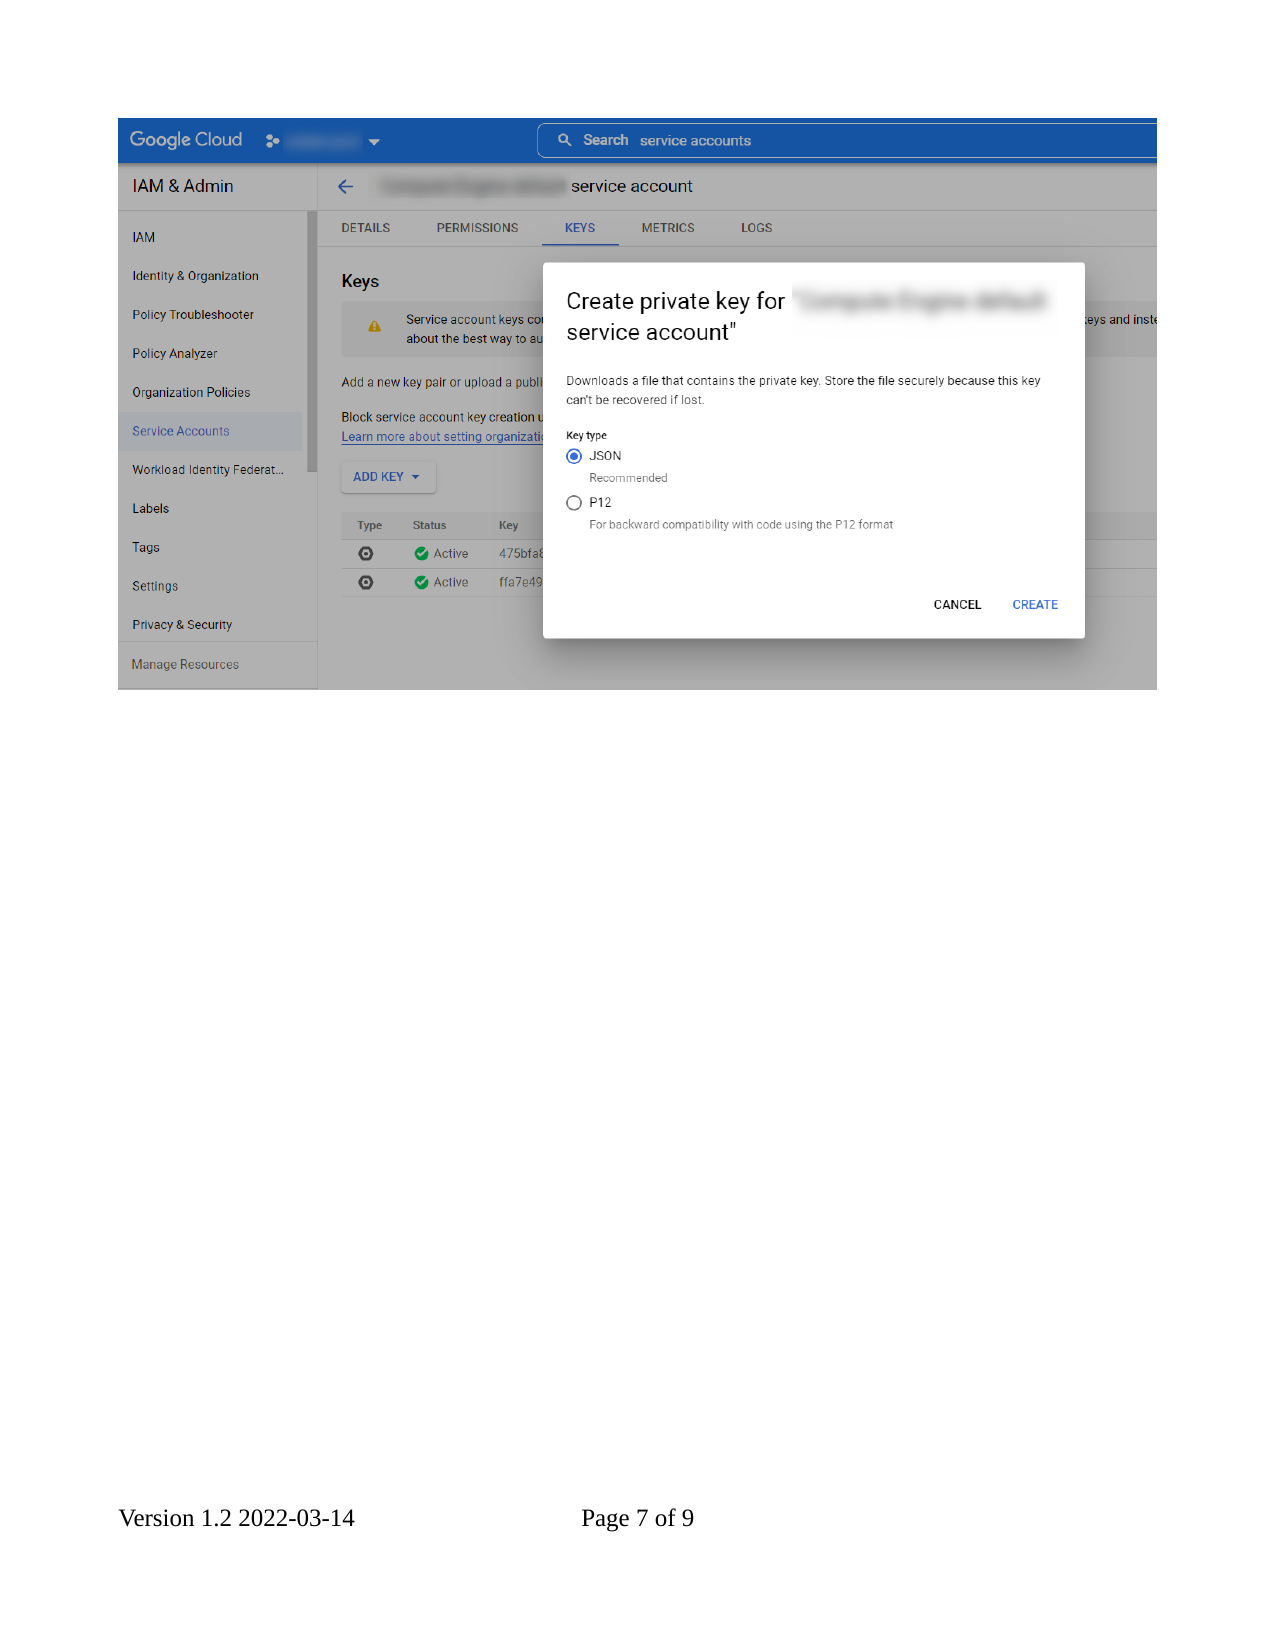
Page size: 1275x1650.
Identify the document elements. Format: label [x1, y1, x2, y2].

picture [118, 118, 1157, 690]
